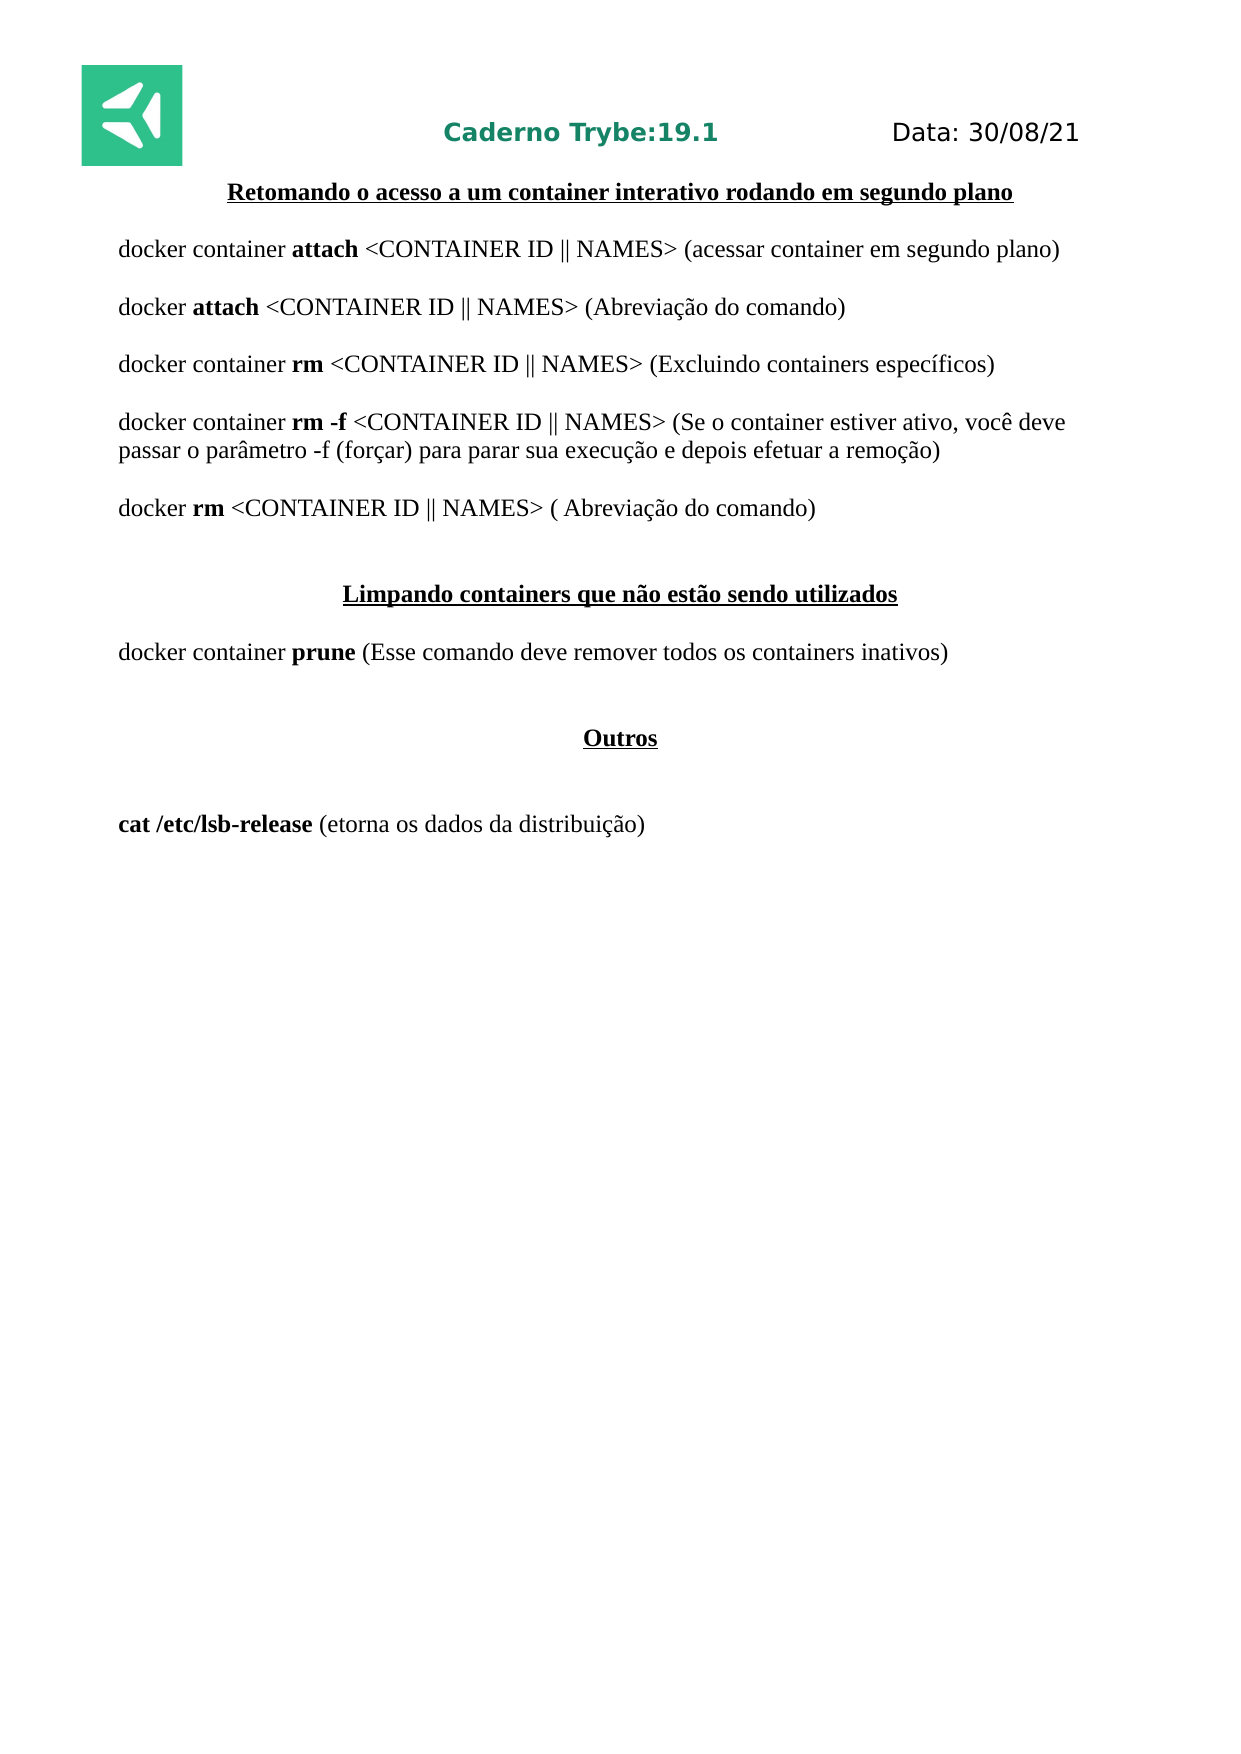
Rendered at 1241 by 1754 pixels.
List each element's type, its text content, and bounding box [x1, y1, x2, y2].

text docker container prune (Esse comando deve remover todos os containers inativos) [118, 637, 1122, 666]
text docker rm <CONTAINER ID || NAMES> ( Abreviação do comando) [118, 493, 1122, 522]
text docker container rm -f <CONTAINER ID || NAMES> (Se o container estiver ativo, você deve passar o parâmetro -f (forçar) para parar sua execução e depois efetuar a remoção) [118, 407, 1122, 464]
text Outros [118, 723, 1122, 752]
picture [81, 65, 183, 166]
text Retomando o acesso a um container interativo rodando em segundo plano [118, 177, 1122, 206]
text docker attach <CONTAINER ID || NAMES> (Abreviação do comando) [118, 292, 1122, 321]
text docker container rm <CONTAINER ID || NAMES> (Excluindo containers específicos) [118, 349, 1122, 378]
text docker container attach <CONTAINER ID || NAMES> (acessar container em segundo plano) [118, 234, 1122, 263]
text Limpando containers que não estão sendo utilizados [118, 579, 1122, 608]
text cat /etc/lsb-release (etorna os dados da distribuição) [118, 809, 1122, 838]
